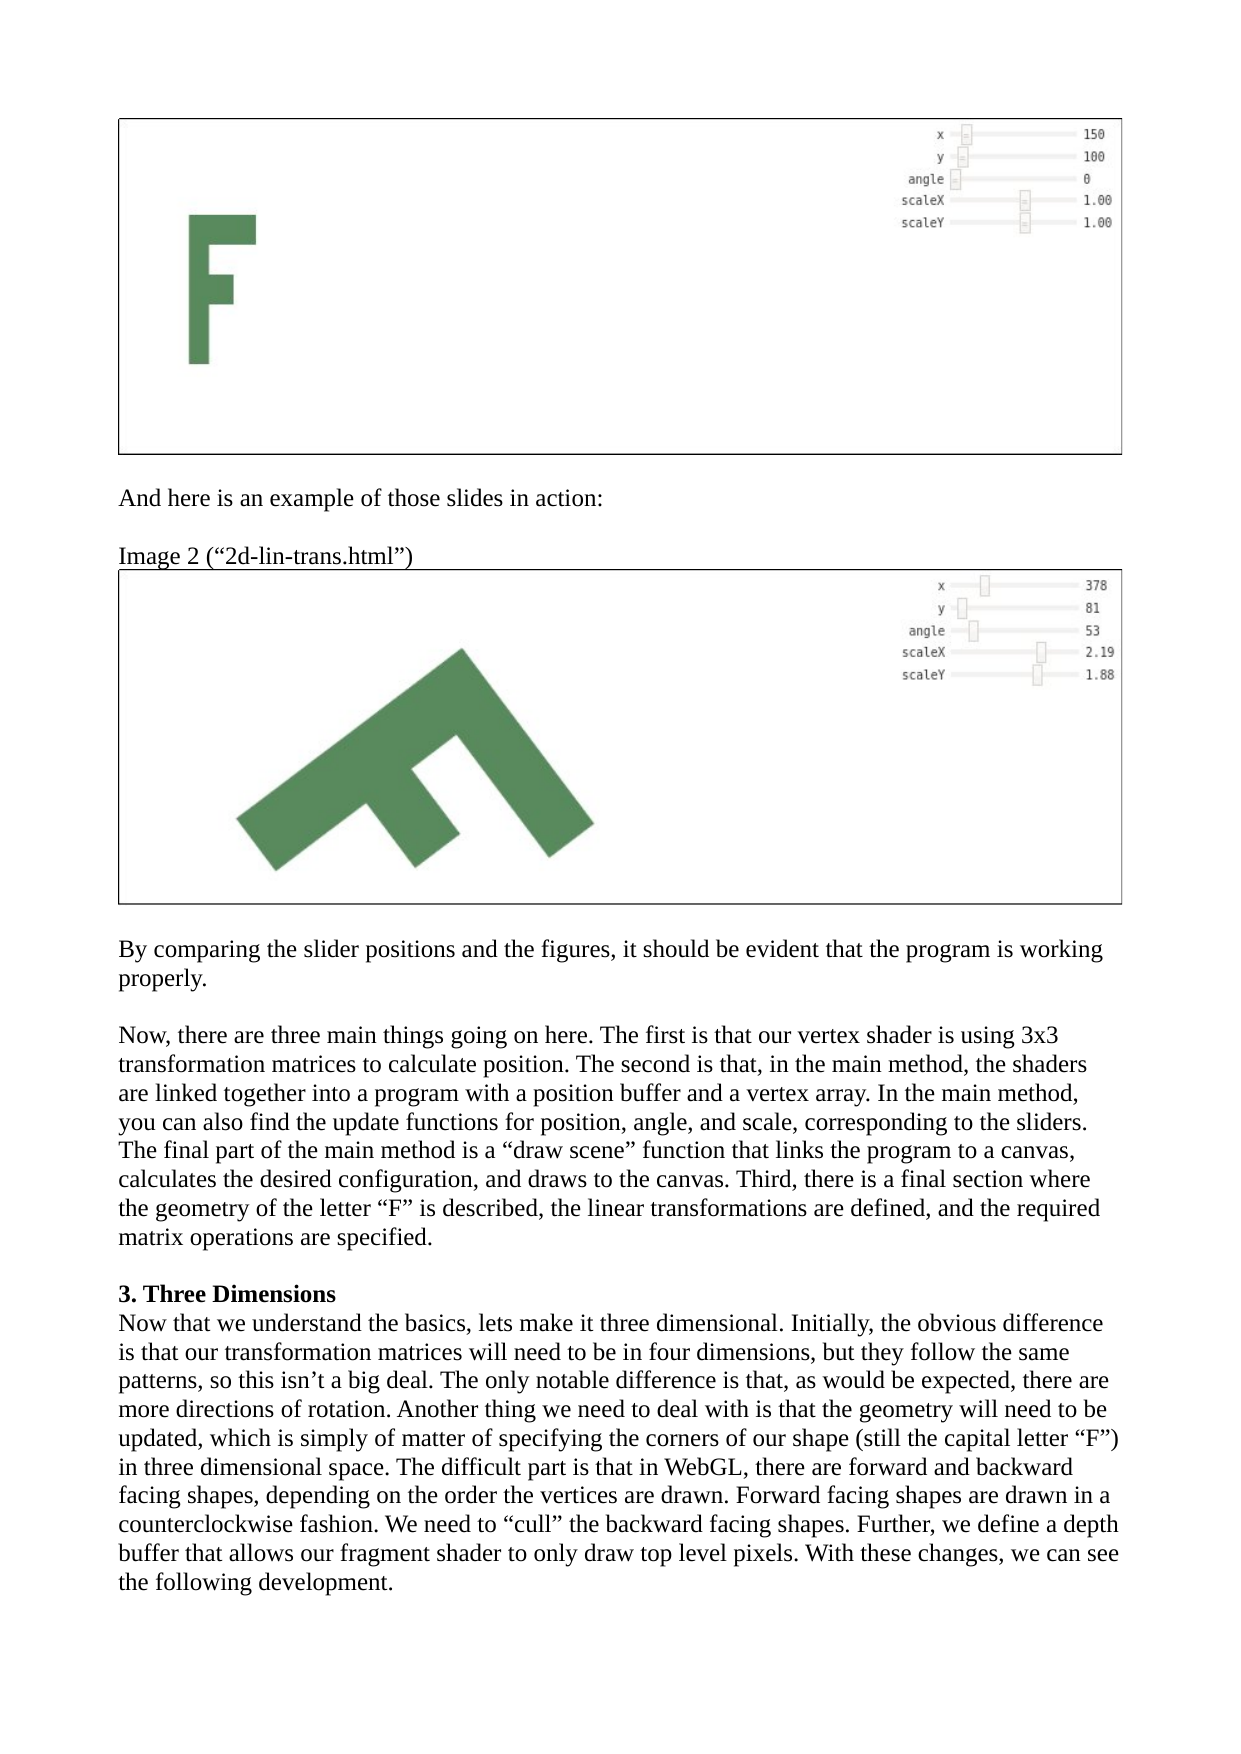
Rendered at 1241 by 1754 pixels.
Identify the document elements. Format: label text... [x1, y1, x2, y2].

picture [118, 569, 1123, 906]
text Image 2 (“2d-lin-trans.html”) [118, 541, 1122, 569]
text By comparing the slider positions and the figures, it should be evident that the program is working properly. [118, 934, 1122, 992]
text And here is an example of those slides in action: [118, 483, 1122, 512]
picture [118, 118, 1123, 455]
text Now, there are three main things going on here. The first is that our vertex shader is using 3x3 transformation matrices to calculate position. The second is that, in the main method, the shaders are linked together into a program with a position buffer and a vertex array. In the main method, you can also find the update functions for position, angle, and scale, corresponding to the sliders. The final part of the main method is a “draw scene” function that links the program to a canvas, calculates the desired configuration, and draws to the canvas. Third, there is a final section where the geometry of the letter “F” is described, the linear transformations are defined, and the required matrix operations are specified. [118, 1021, 1122, 1251]
text 3. Three Dimensions [118, 1279, 1122, 1308]
text Now that we understand the basics, lets make it three dimensional. Initially, the obvious difference is that our transformation matrices will need to be in four dimensions, but they follow the same patterns, so this isn’t a big deal. The only notable difference is that, as would be expected, there are more directions of rotation. Another thing we need to deal with is that the geometry will need to be updated, which is simply of matter of specifying the corners of our shape (still the capital letter “F”) in three dimensional space. The difficult part is that in WebGL, there are forward and backward facing shapes, depending on the order the vertices are drawn. Forward facing shapes are drawn in a counterclockwise fashion. We need to “cull” the backward facing shapes. Further, we define a depth buffer that allows our fragment shader to only draw top level pixels. With these changes, we can see the following development. [118, 1308, 1122, 1596]
